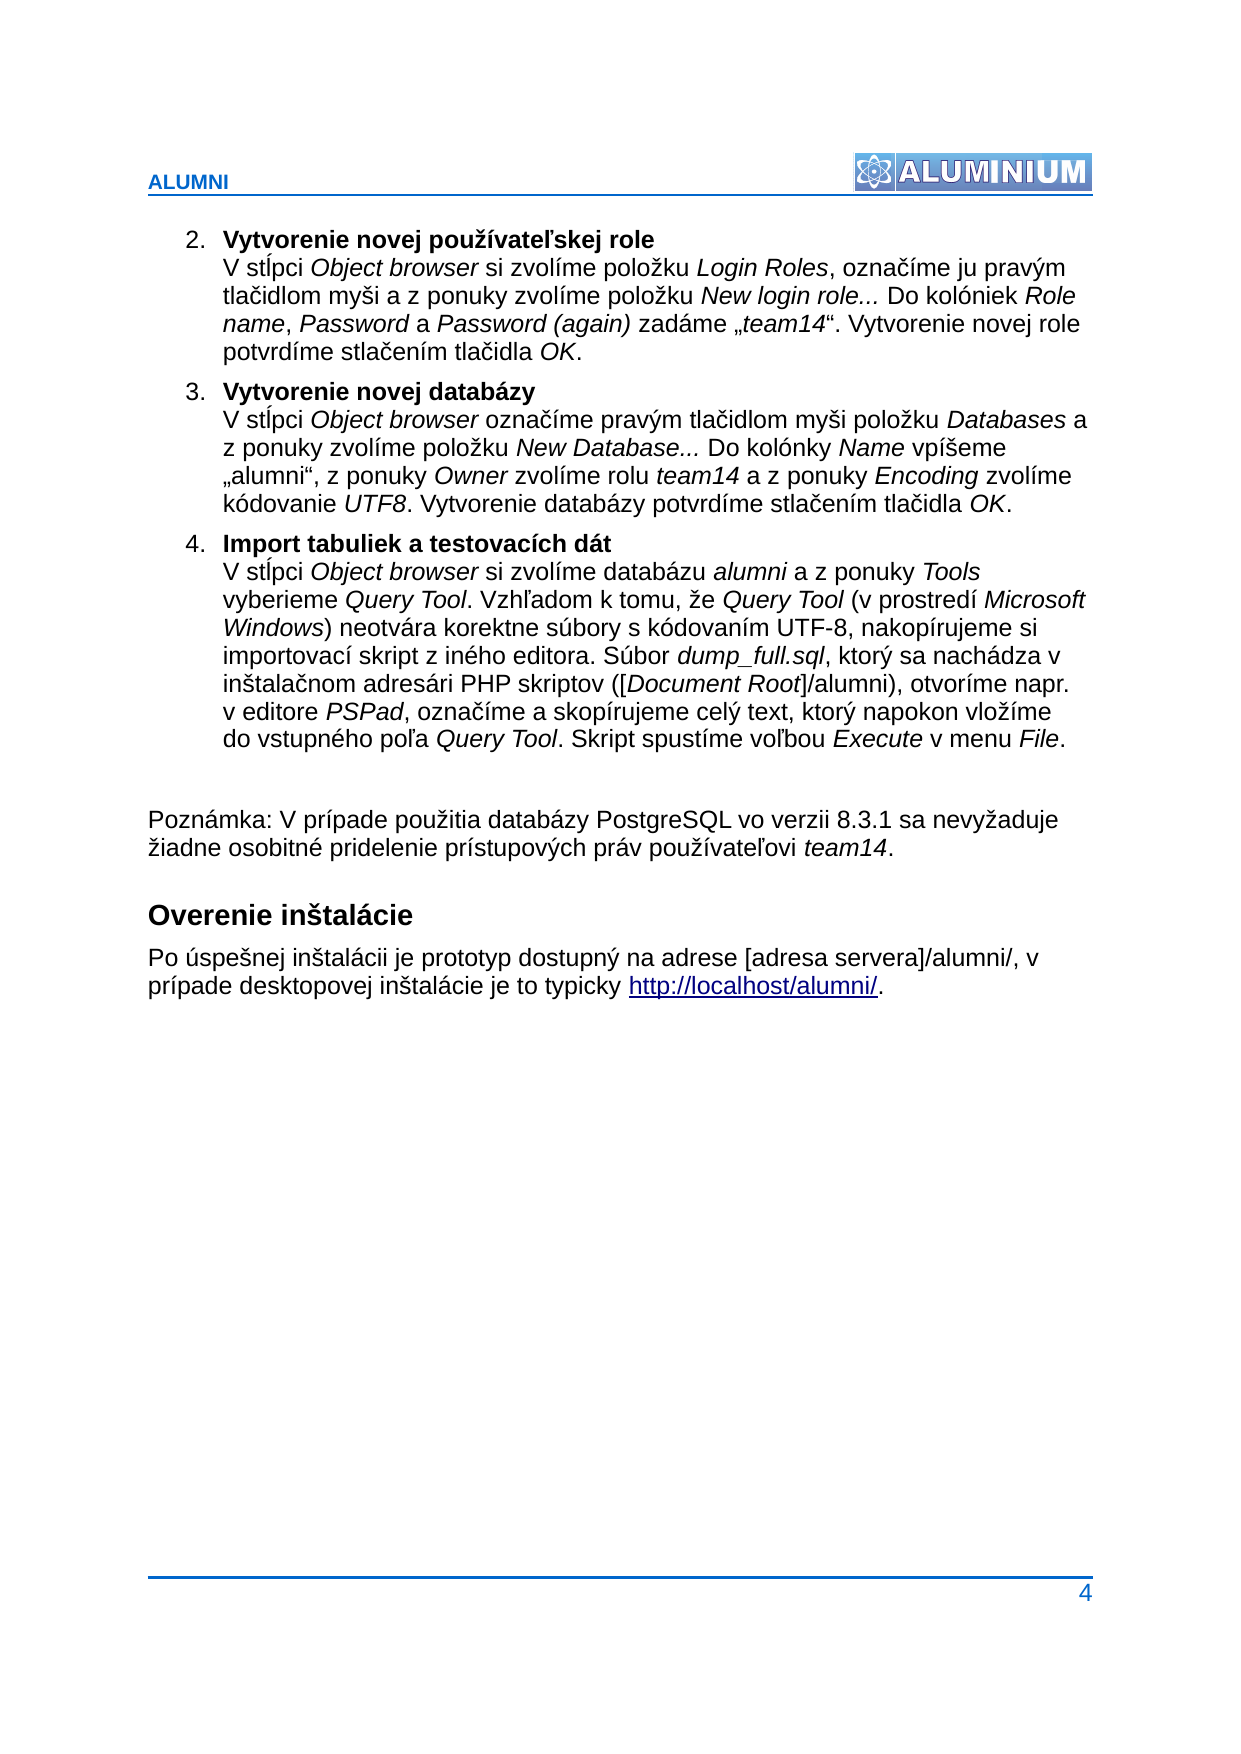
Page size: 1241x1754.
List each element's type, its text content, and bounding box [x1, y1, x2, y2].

text Po úspešnej inštalácii je prototyp dostupný na adrese [adresa servera]/alumni/, v prípade desktopovej inštalácie je to typicky http://localhost/alumni/. [148, 944, 1093, 1000]
list Vytvorenie novej databázy V stĺpci Object browser označíme pravým tlačidlom myši položku Databases a z ponuky zvolíme položku New Database... Do kolónky Name vpíšeme „alumni“, z ponuky Owner zvolíme rolu team14 a z ponuky Encoding zvolíme kódovanie UTF8. Vytvorenie databázy potvrdíme stlačením tlačidla OK. [185, 378, 1093, 517]
text Poznámka: V prípade použitia databázy PostgreSQL vo verzii 8.3.1 sa nevyžaduje žiadne osobitné pridelenie prístupových práv používateľovi team14. [148, 806, 1093, 862]
list Vytvorenie novej používateľskej role V stĺpci Object browser si zvolíme položku Login Roles, označíme ju pravým tlačidlom myši a z ponuky zvolíme položku New login role... Do kolóniek Role name, Password a Password (again) zadáme „team14“. Vytvorenie novej role potvrdíme stlačením tlačidla OK. [185, 226, 1093, 365]
list Import tabuliek a testovacích dát V stĺpci Object browser si zvolíme databázu alumni a z ponuky Tools vyberieme Query Tool. Vzhľadom k tomu, že Query Tool (v prostredí Microsoft Windows) neotvára korektne súbory s kódovaním UTF-8, nakopírujeme si importovací skript z iného editora. Súbor dump_full.sql, ktorý sa nachádza v inštalačnom adresári PHP skriptov ([Document Root]/alumni), otvoríme napr. v editore PSPad, označíme a skopírujeme celý text, ktorý napokon vložíme do vstupného poľa Query Tool. Skript spustíme voľbou Execute v menu File. [185, 530, 1093, 753]
subtitle Overenie inštalácie [148, 899, 1093, 932]
